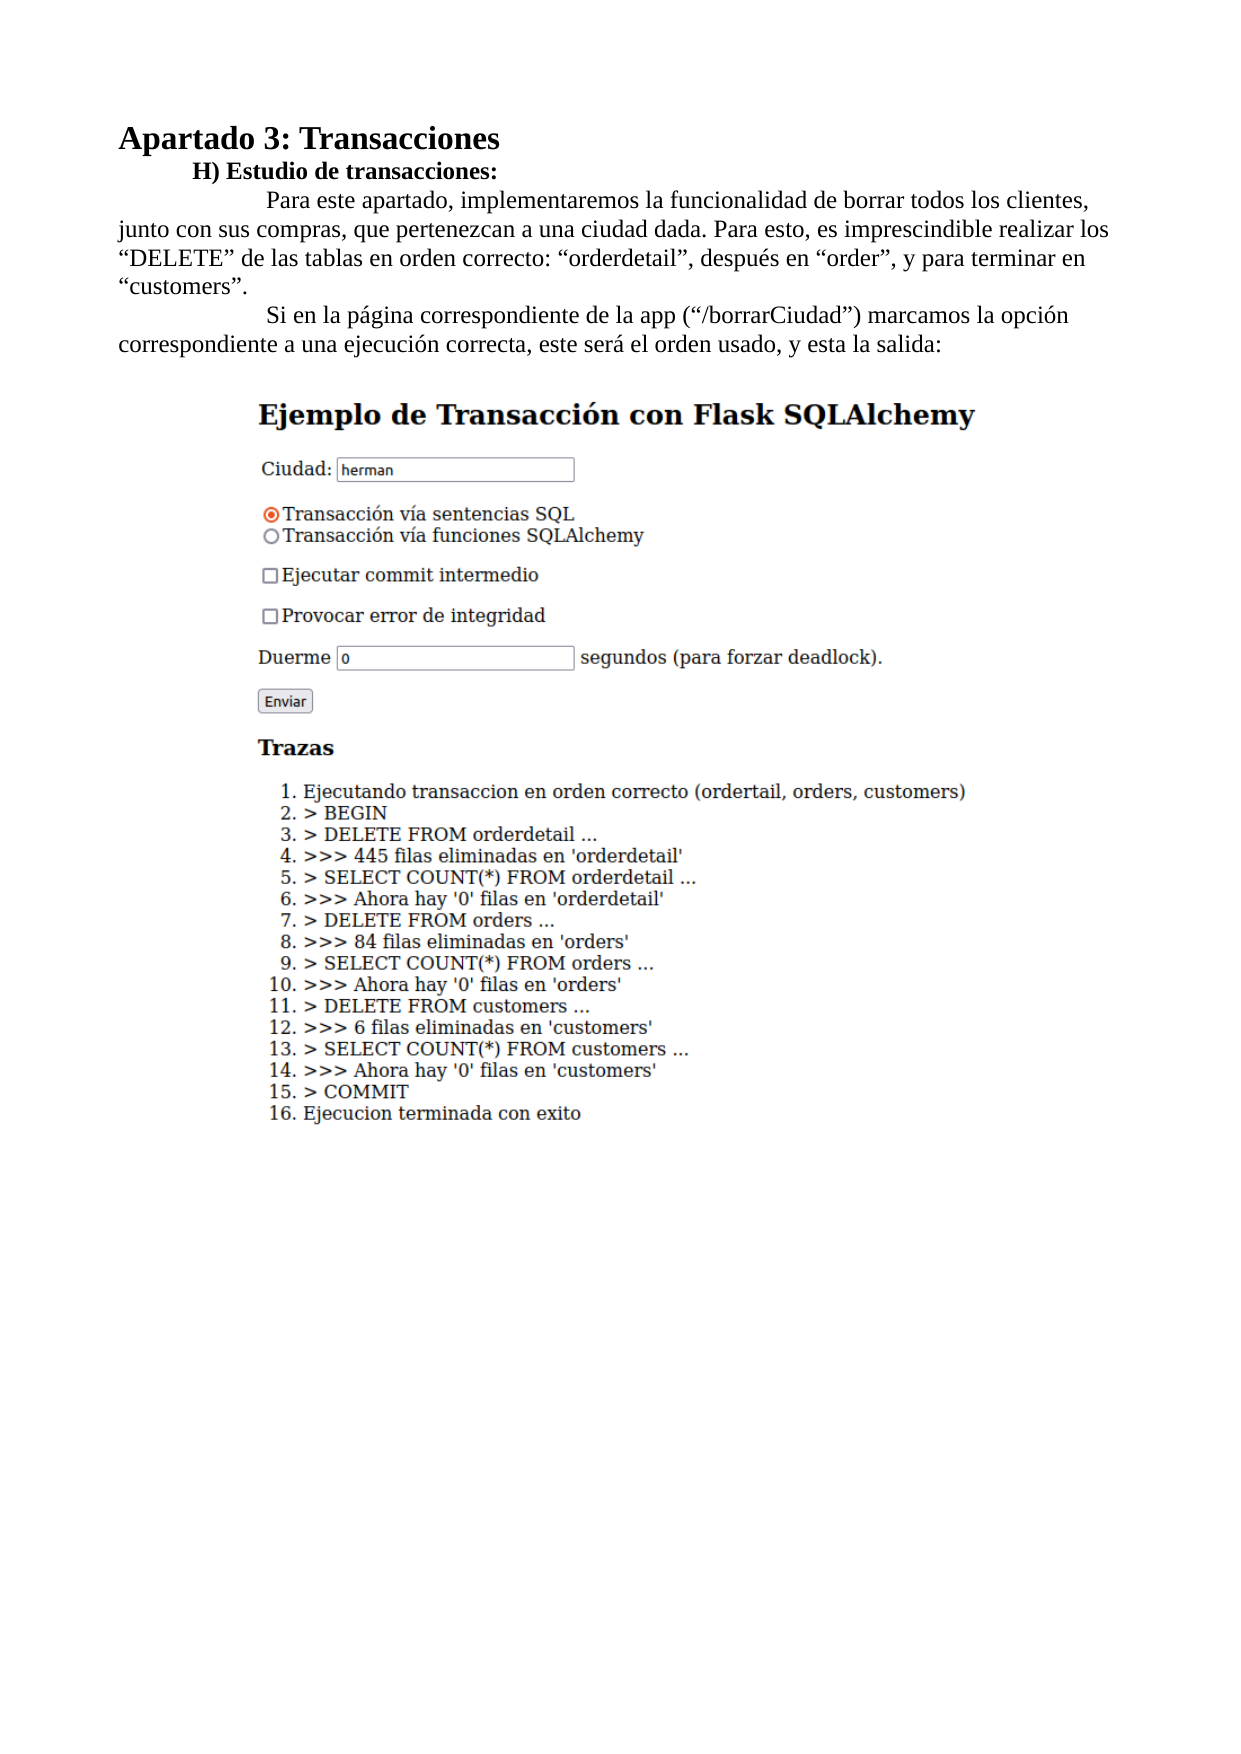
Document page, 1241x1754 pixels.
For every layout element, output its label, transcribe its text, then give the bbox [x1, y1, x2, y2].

text Apartado 3: Transacciones [118, 118, 1122, 156]
picture [250, 393, 990, 1132]
text Si en la página correspondiente de la app (“/borrarCiudad”) marcamos la opción correspondiente a una ejecución correcta, este será el orden usado, y esta la salida: [118, 300, 1122, 358]
text Para este apartado, implementaremos la funcionalidad de borrar todos los clientes, junto con sus compras, que pertenezcan a una ciudad dada. Para esto, es imprescindible realizar los “DELETE” de las tablas en orden correcto: “orderdetail”, después en “order”, y para terminar en “customers”. [118, 185, 1122, 300]
text H) Estudio de transacciones: [118, 156, 1122, 185]
